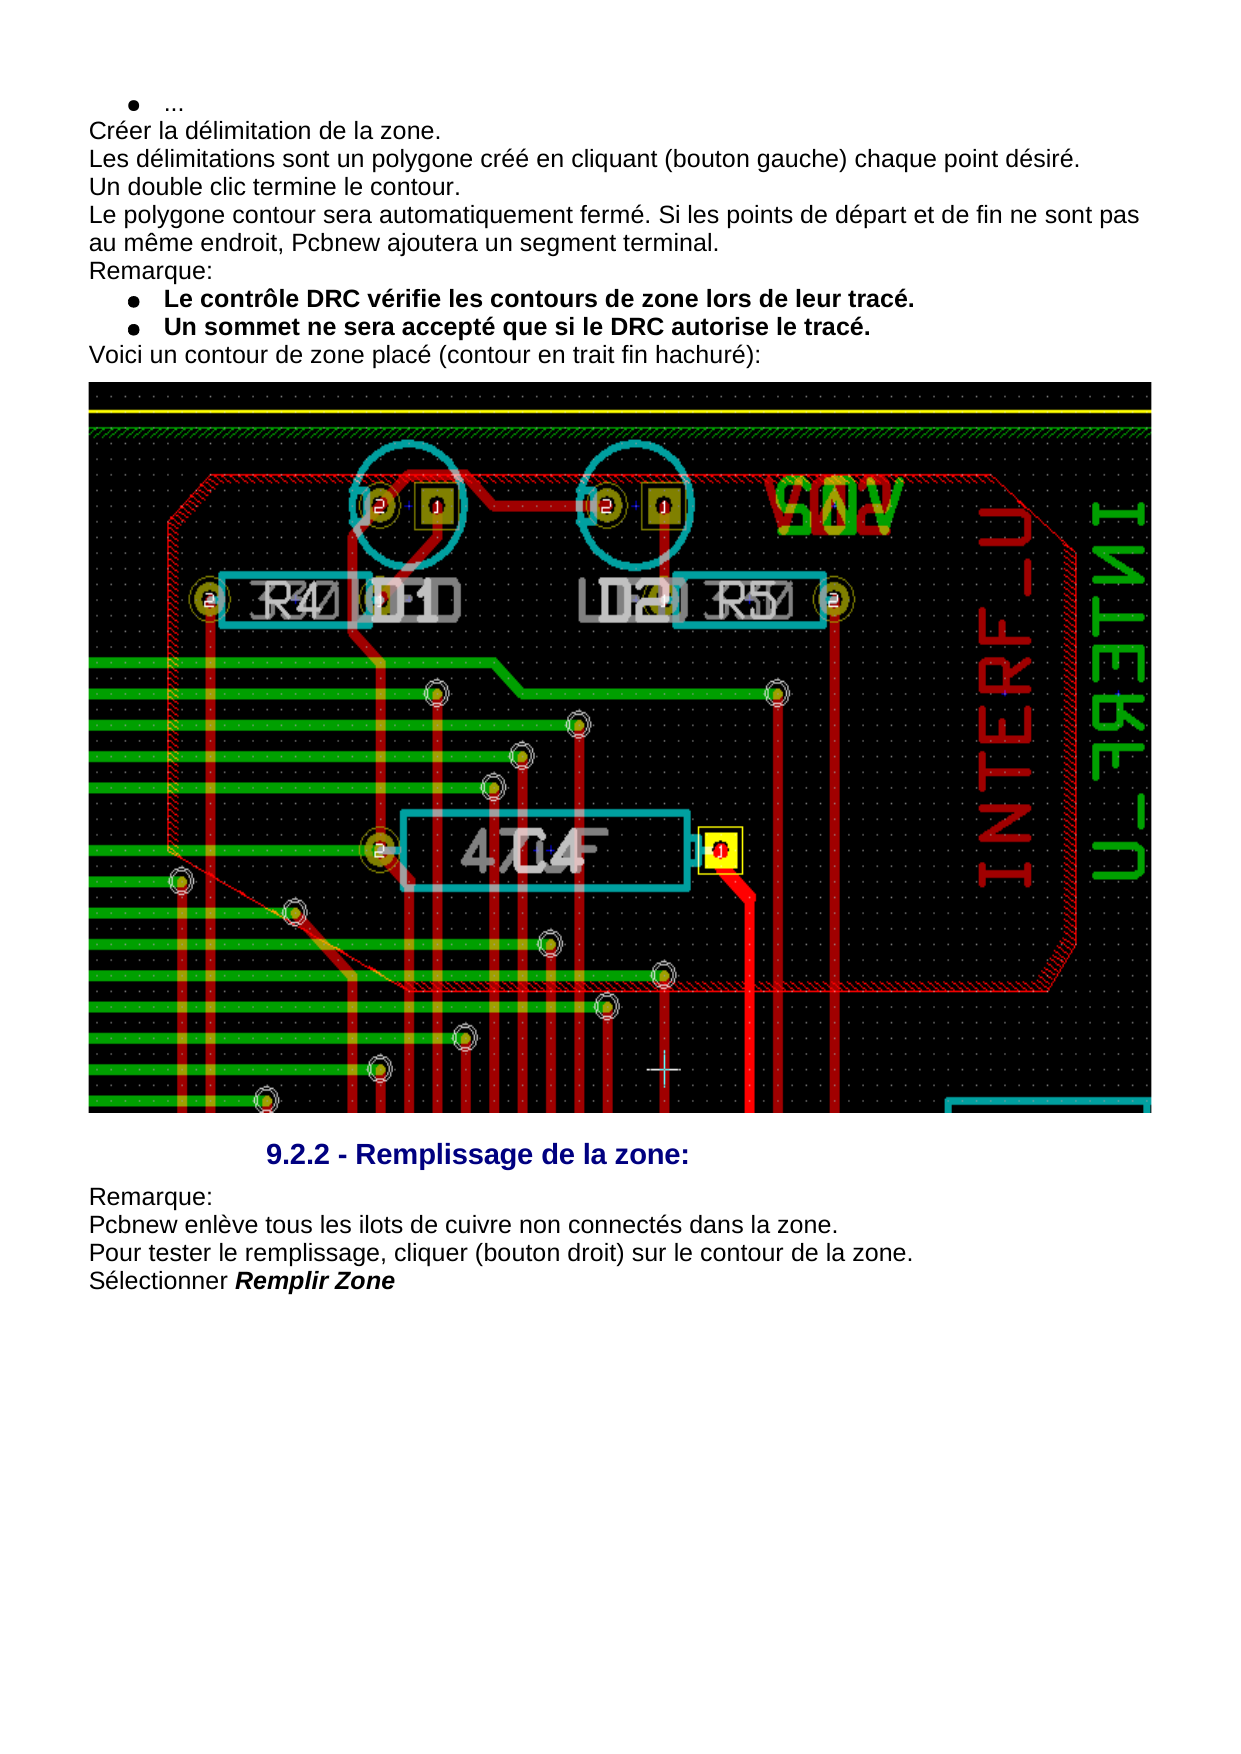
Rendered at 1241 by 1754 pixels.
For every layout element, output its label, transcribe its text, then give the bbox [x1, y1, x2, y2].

text Pour tester le remplissage, cliquer (bouton droit) sur le contour de la zone. [88, 1239, 1152, 1267]
list ... [126, 88, 1152, 117]
picture [88, 382, 1152, 1113]
text Voici un contour de zone placé (contour en trait fin hachuré): [88, 341, 1152, 369]
text Sélectionner Remplir Zone [88, 1267, 1152, 1295]
text Un double clic termine le contour. [88, 173, 1152, 201]
text Le polygone contour sera automatiquement fermé. Si les points de départ et de fin ne sont pas au même endroit, Pcbnew ajoutera un segment terminal. [88, 201, 1152, 257]
text Pcbnew enlève tous les ilots de cuivre non connectés dans la zone. [88, 1211, 1152, 1239]
subtitle Remplissage de la zone: [207, 1138, 1152, 1171]
text Remarque: [88, 1183, 1152, 1211]
text Remarque: [88, 257, 1152, 285]
text Les délimitations sont un polygone créé en cliquant (bouton gauche) chaque point désiré. [88, 144, 1152, 173]
list Le contrôle DRC vérifie les contours de zone lors de leur tracé. [126, 285, 1152, 313]
text Créer la délimitation de la zone. [88, 117, 1152, 144]
list Un sommet ne sera accepté que si le DRC autorise le tracé. [126, 313, 1152, 341]
